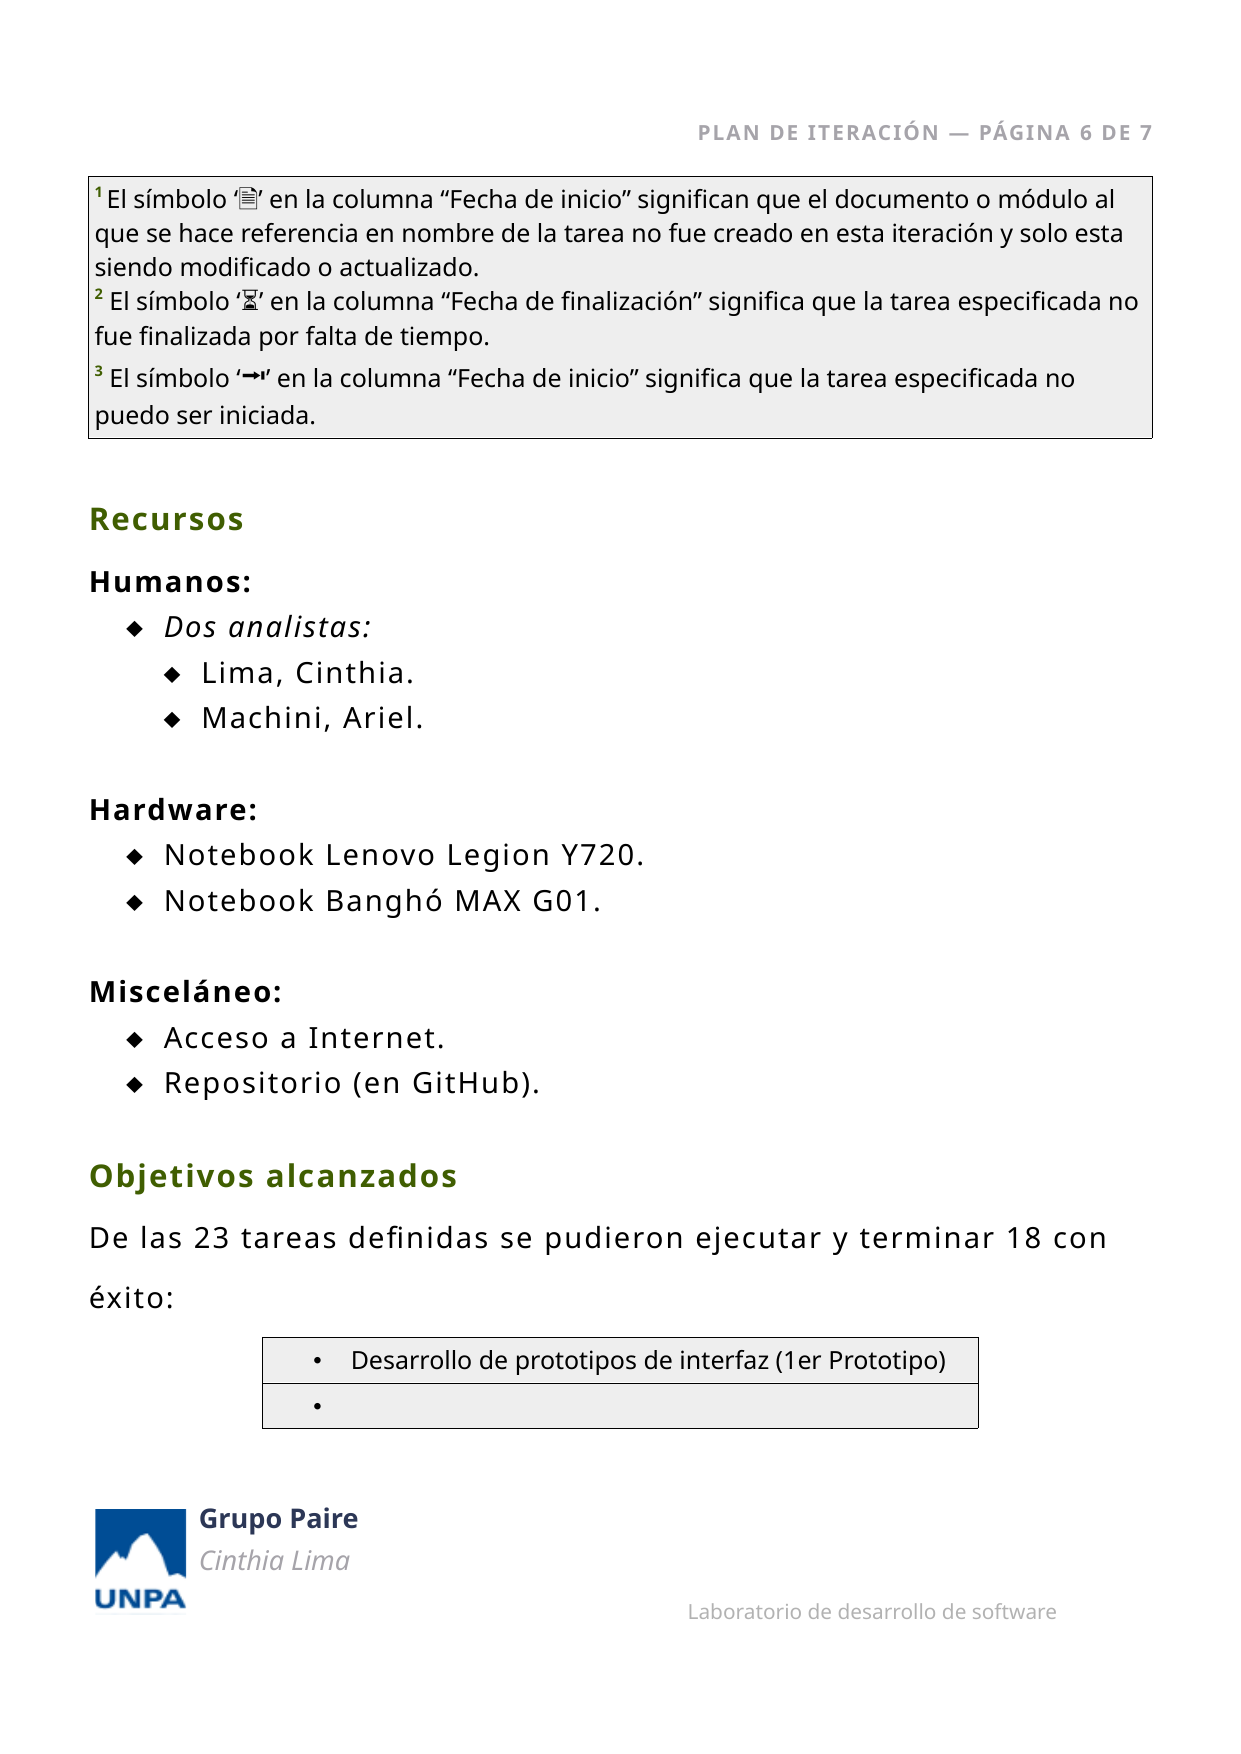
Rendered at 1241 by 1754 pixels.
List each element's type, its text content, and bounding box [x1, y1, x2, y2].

list Lima, Cinthia. [163, 652, 1152, 692]
table_header Desarrollo de prototipos de interfaz (1er Prototipo) [263, 1338, 978, 1382]
list Dos analistas: [126, 606, 1152, 646]
list Notebook Lenovo Legion Y720. [126, 834, 1152, 874]
text Humanos: [88, 561, 1152, 601]
text Objetivos alcanzados [88, 1154, 1152, 1197]
text Hardware: [88, 789, 1152, 829]
table_cell 1 El símbolo ‘🗎’ en la columna “Fecha de inicio” significan que el documento o módulo al que se hace referencia en nombre de la tarea no fue creado en esta iteración y solo esta siendo modificado o actualizado. 2 El símbolo ‘⏳’ en la columna “Fecha de finalización” significa que la tarea especificada no fue finalizada por falta de tiempo. 3 El símbolo ‘⭲’ en la columna “Fecha de inicio” significa que la tarea especificada no puedo ser iniciada. [89, 177, 1152, 437]
table_cell [263, 1384, 978, 1428]
list Machini, Ariel. [163, 698, 1152, 737]
picture [95, 1509, 187, 1615]
list Notebook Banghó MAX G01. [126, 880, 1152, 920]
text Misceláneo: [88, 971, 1152, 1011]
list Acceso a Internet. [126, 1017, 1152, 1057]
text De las 23 tareas definidas se pudieron ejecutar y terminar 18 con éxito: [88, 1218, 1152, 1317]
list Repositorio (en GitHub). [126, 1063, 1152, 1102]
text Recursos [88, 497, 1152, 539]
